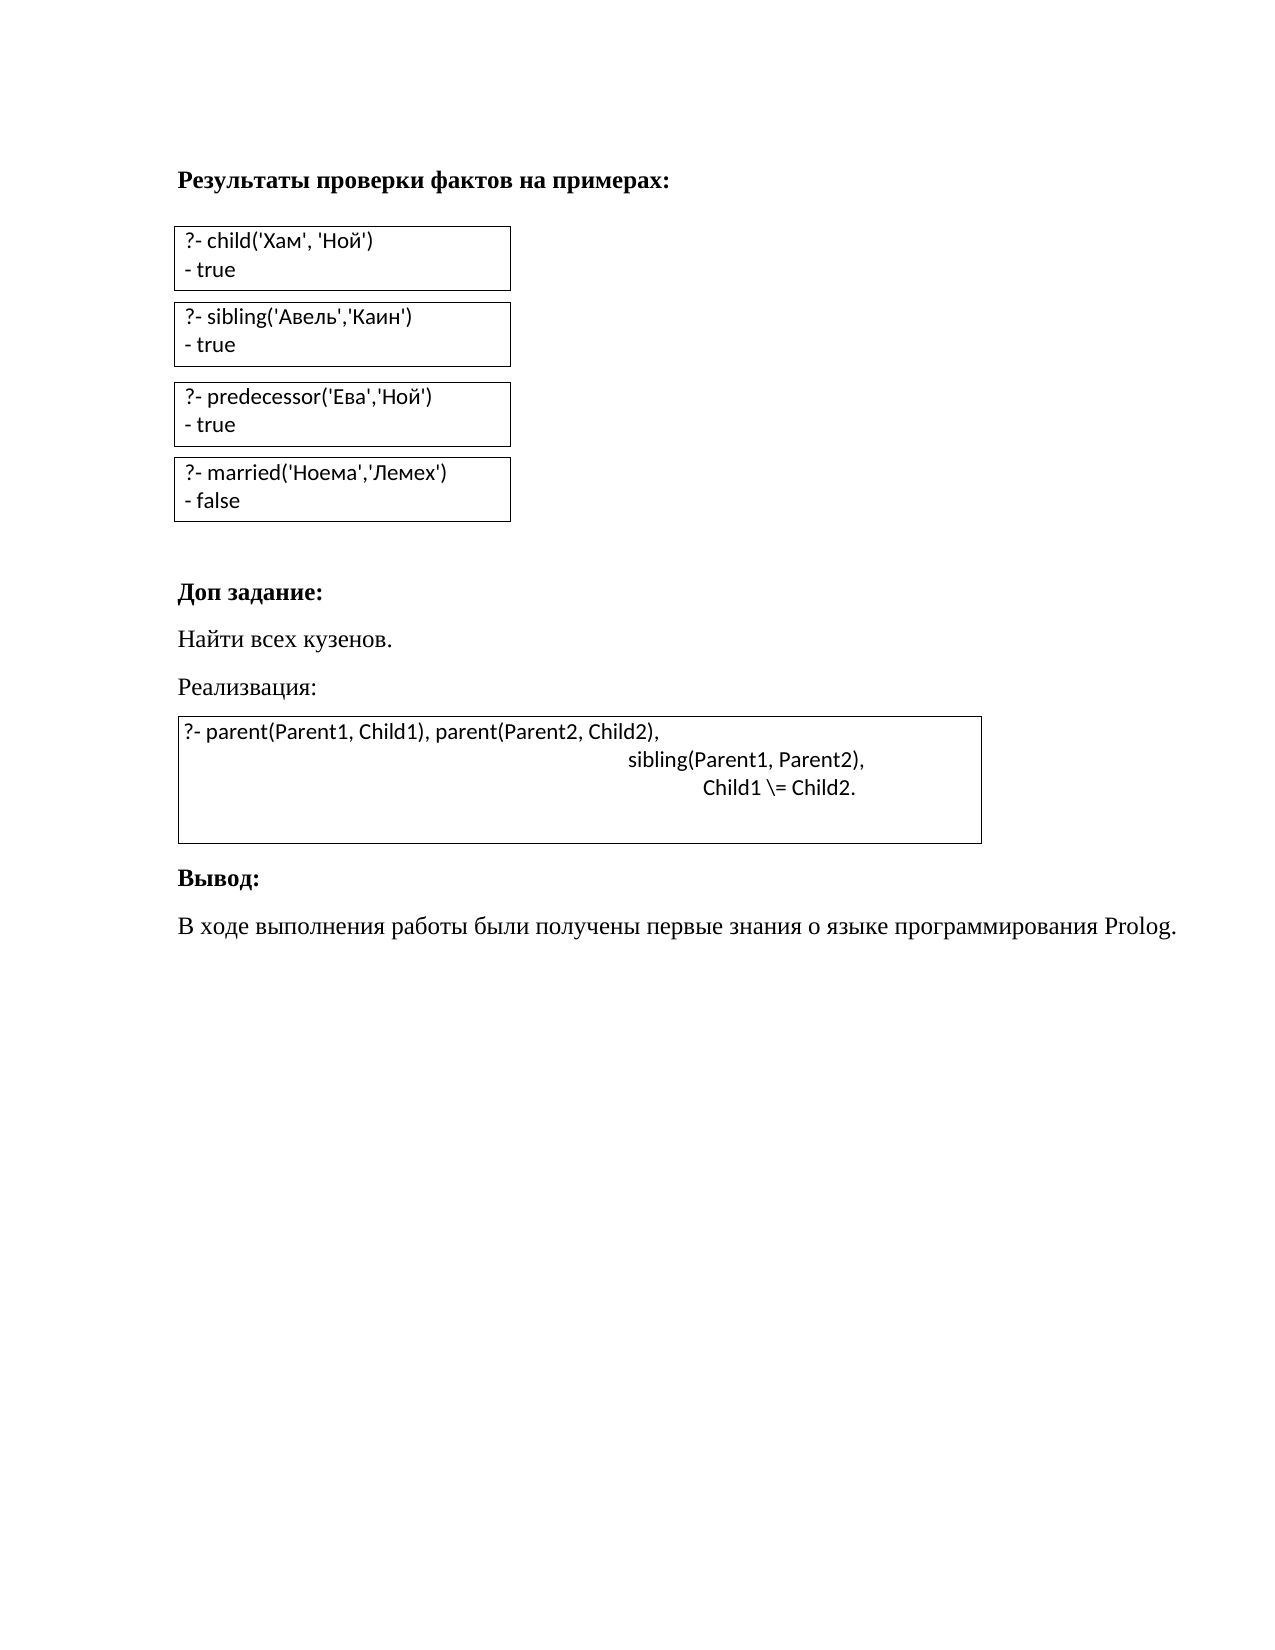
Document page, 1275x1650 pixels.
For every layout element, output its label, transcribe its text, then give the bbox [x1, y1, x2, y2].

text Результаты проверки фактов на примерах: [177, 165, 1186, 225]
text Доп задание: [177, 577, 1186, 606]
text Вывод: [177, 863, 1186, 892]
text В ходе выполнения работы были получены первые знания о языке программирования Prolog. [177, 911, 1186, 939]
text Реализвация: [177, 672, 1186, 701]
text Найти всех кузенов. [177, 624, 1186, 653]
